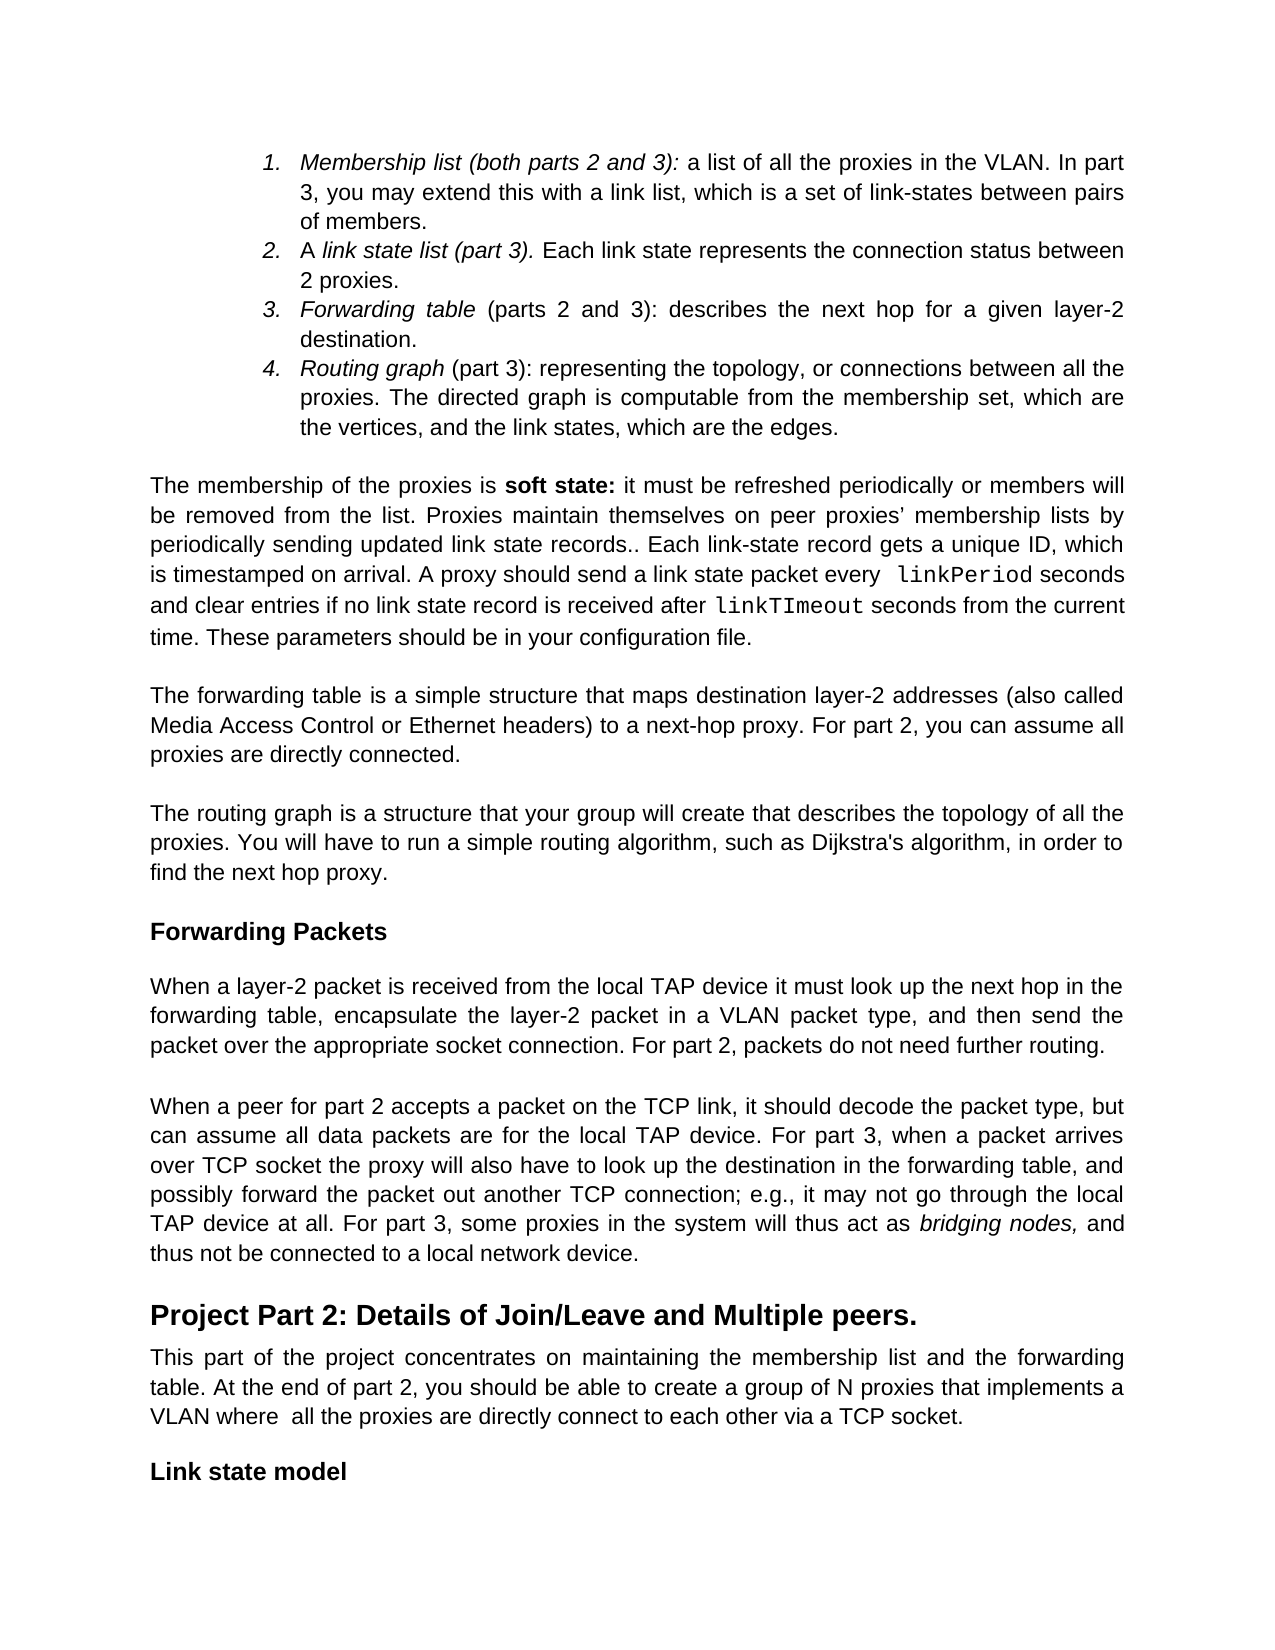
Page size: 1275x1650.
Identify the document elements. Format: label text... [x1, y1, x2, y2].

text Forwarding Packets [150, 918, 1125, 946]
list Routing graph (part 3): representing the topology, or connections between all the proxies. The directed graph is computable from the membership set, which are the vertices, and the link states, which are the edges. [262, 356, 1125, 440]
text Project Part 2: Details of Join/Leave and Multiple peers. [150, 1299, 1125, 1332]
text When a peer for part 2 accepts a packet on the TCP link, it should decode the packet type, but can assume all data packets are for the local TAP device. For part 3, when a packet arrives over TCP socket the proxy will also have to look up the destination in the forwarding table, and possibly forward the packet out another TCP connection; e.g., it may not go through the local TAP device at all. For part 3, some proxies in the system will thus act as bridging nodes, and thus not be connected to a local network device. [150, 1094, 1125, 1266]
text The membership of the proxies is soft state: it must be refreshed periodically or members will be removed from the list. Proxies maintain themselves on peer proxies’ membership lists by periodically sending updated link state records.. Each link-state record gets a unique ID, which is timestamped on arrival. A proxy should send a link state packet every linkPeriod seconds and clear entries if no link state record is received after linkTImeout seconds from the current time. These parameters should be in your configuration file. [150, 473, 1125, 650]
text This part of the project concentrates on maintaining the membership list and the forwarding table. At the end of part 2, you should be able to create a group of N proxies that implements a VLAN where all the proxies are directly connect to each other via a TCP socket. [150, 1345, 1125, 1429]
text The routing graph is a structure that your group will create that describes the topology of all the proxies. You will have to run a simple routing algorithm, such as Dijkstra's algorithm, in order to find the next hop proxy. [150, 800, 1125, 885]
text The forwarding table is a simple structure that maps destination layer-2 addresses (also called Media Access Control or Ethernet headers) to a next-hop proxy. For part 2, you can assume all proxies are directly connected. [150, 683, 1125, 767]
list Membership list (both parts 2 and 3): a list of all the proxies in the VLAN. In part 3, you may extend this with a link list, which is a set of link-states between pairs of members. [262, 150, 1125, 234]
list Forwarding table (parts 2 and 3): describes the next hop for a given layer-2 destination. [262, 297, 1125, 352]
list A link state list (part 3). Each link state represents the connection status between 2 proxies. [262, 238, 1125, 293]
text When a layer-2 packet is received from the local TAP device it must look up the next hop in the forwarding table, encapsulate the layer-2 packet in a VLAN packet type, and then send the packet over the appropriate socket connection. For part 2, packets do not need further routing. [150, 974, 1125, 1058]
text Link state model [150, 1458, 1125, 1486]
